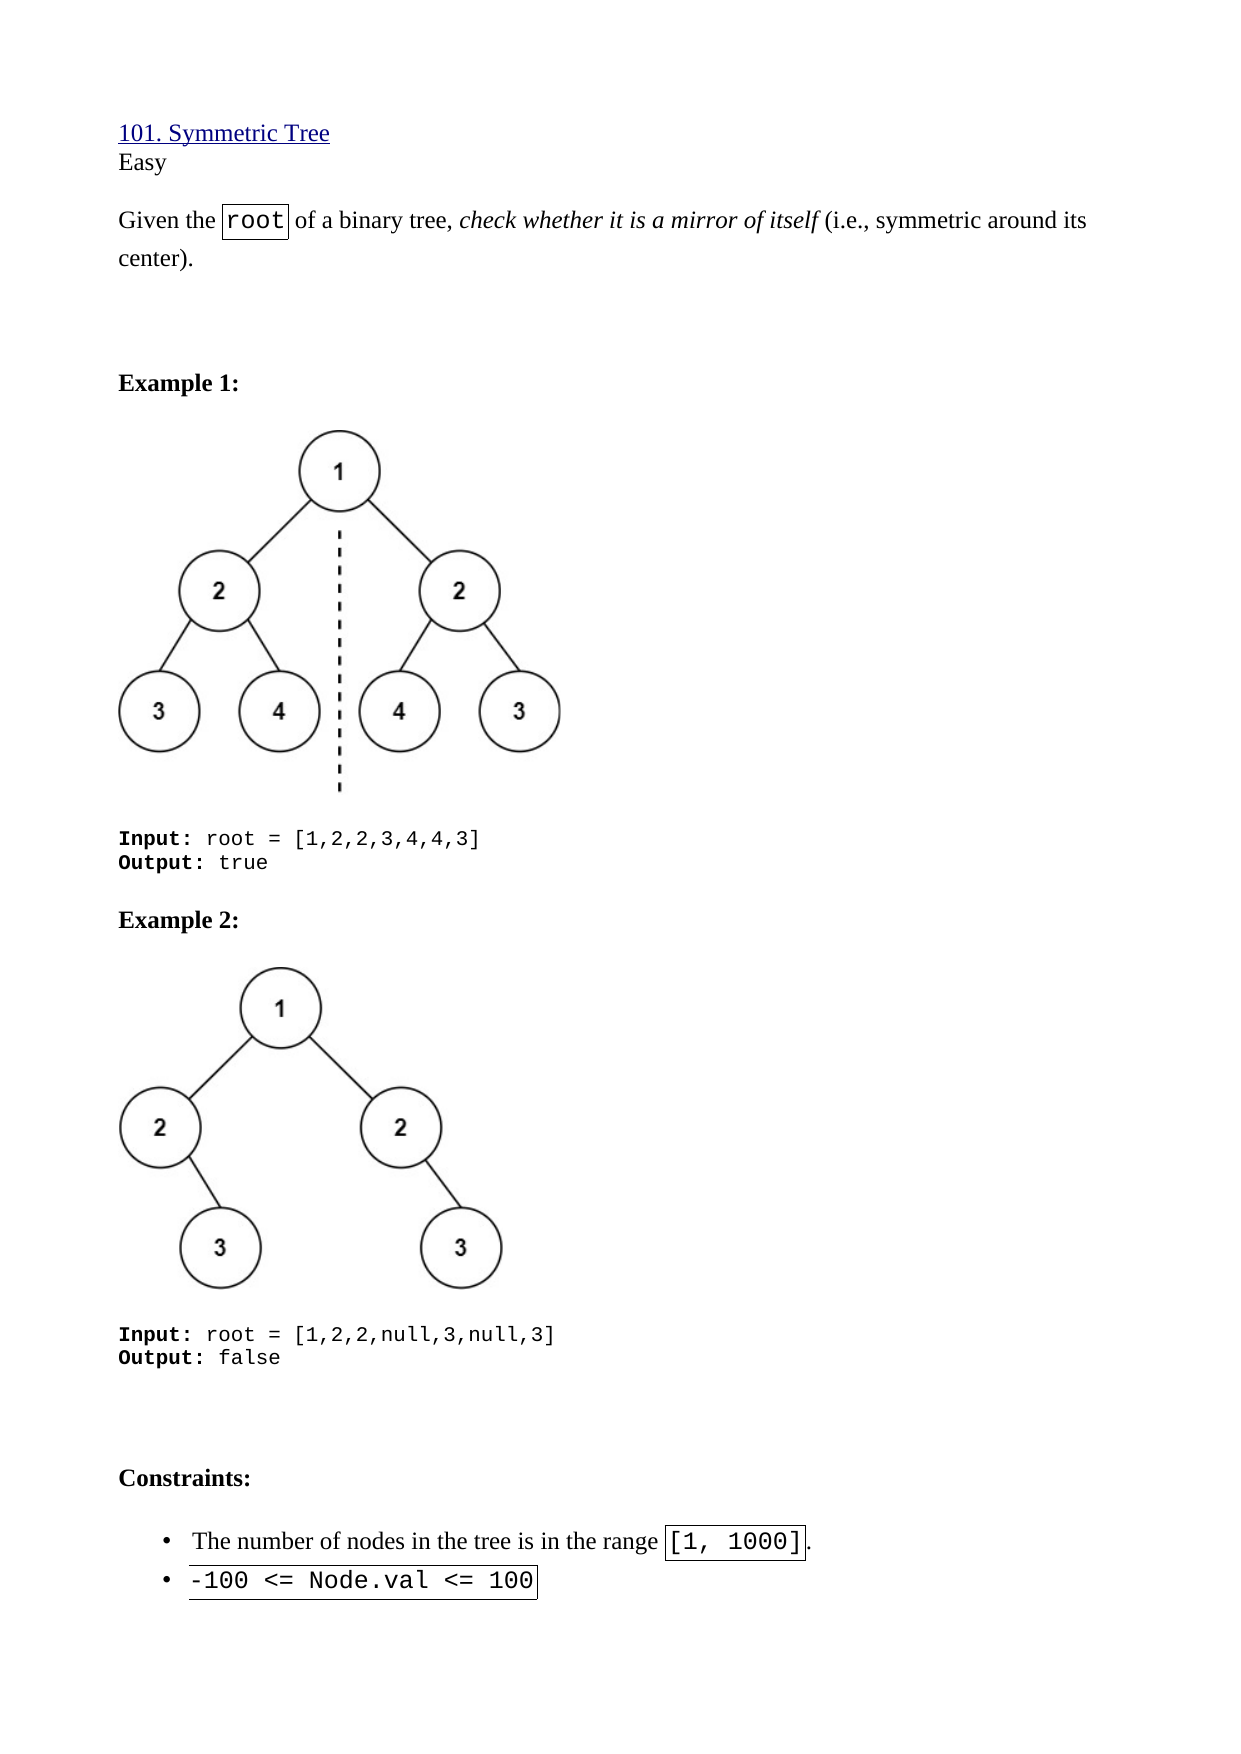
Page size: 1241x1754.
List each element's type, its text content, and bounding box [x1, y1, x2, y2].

list The number of nodes in the tree is in the range [1, 1000]. [666, 1526, 805, 1560]
list The number of nodes in the tree is in the range [1, 1000]. [806, 1525, 1122, 1560]
list -100 <= Node.val <= 100 [162, 1565, 537, 1599]
list The number of nodes in the tree is in the range [1, 1000]. [162, 1525, 665, 1560]
list [538, 1565, 1122, 1599]
text Output: false [118, 1347, 1122, 1371]
picture [118, 967, 504, 1290]
picture [118, 430, 561, 795]
text Input: root = [1,2,2,3,4,4,3] [118, 828, 1122, 852]
text Example 2: [118, 905, 1122, 933]
text Input: root = [1,2,2,null,3,null,3] [118, 1323, 1122, 1347]
text Example 1: [118, 368, 1122, 397]
text Given the root of a binary tree, check whether it is a mirror of itself (i.e., symmetric around its center). [118, 204, 1122, 272]
text Output: true [118, 852, 1122, 875]
text 101. Symmetric Tree [118, 118, 1122, 147]
text Easy [118, 147, 1122, 176]
text Constraints: [118, 1463, 1122, 1492]
